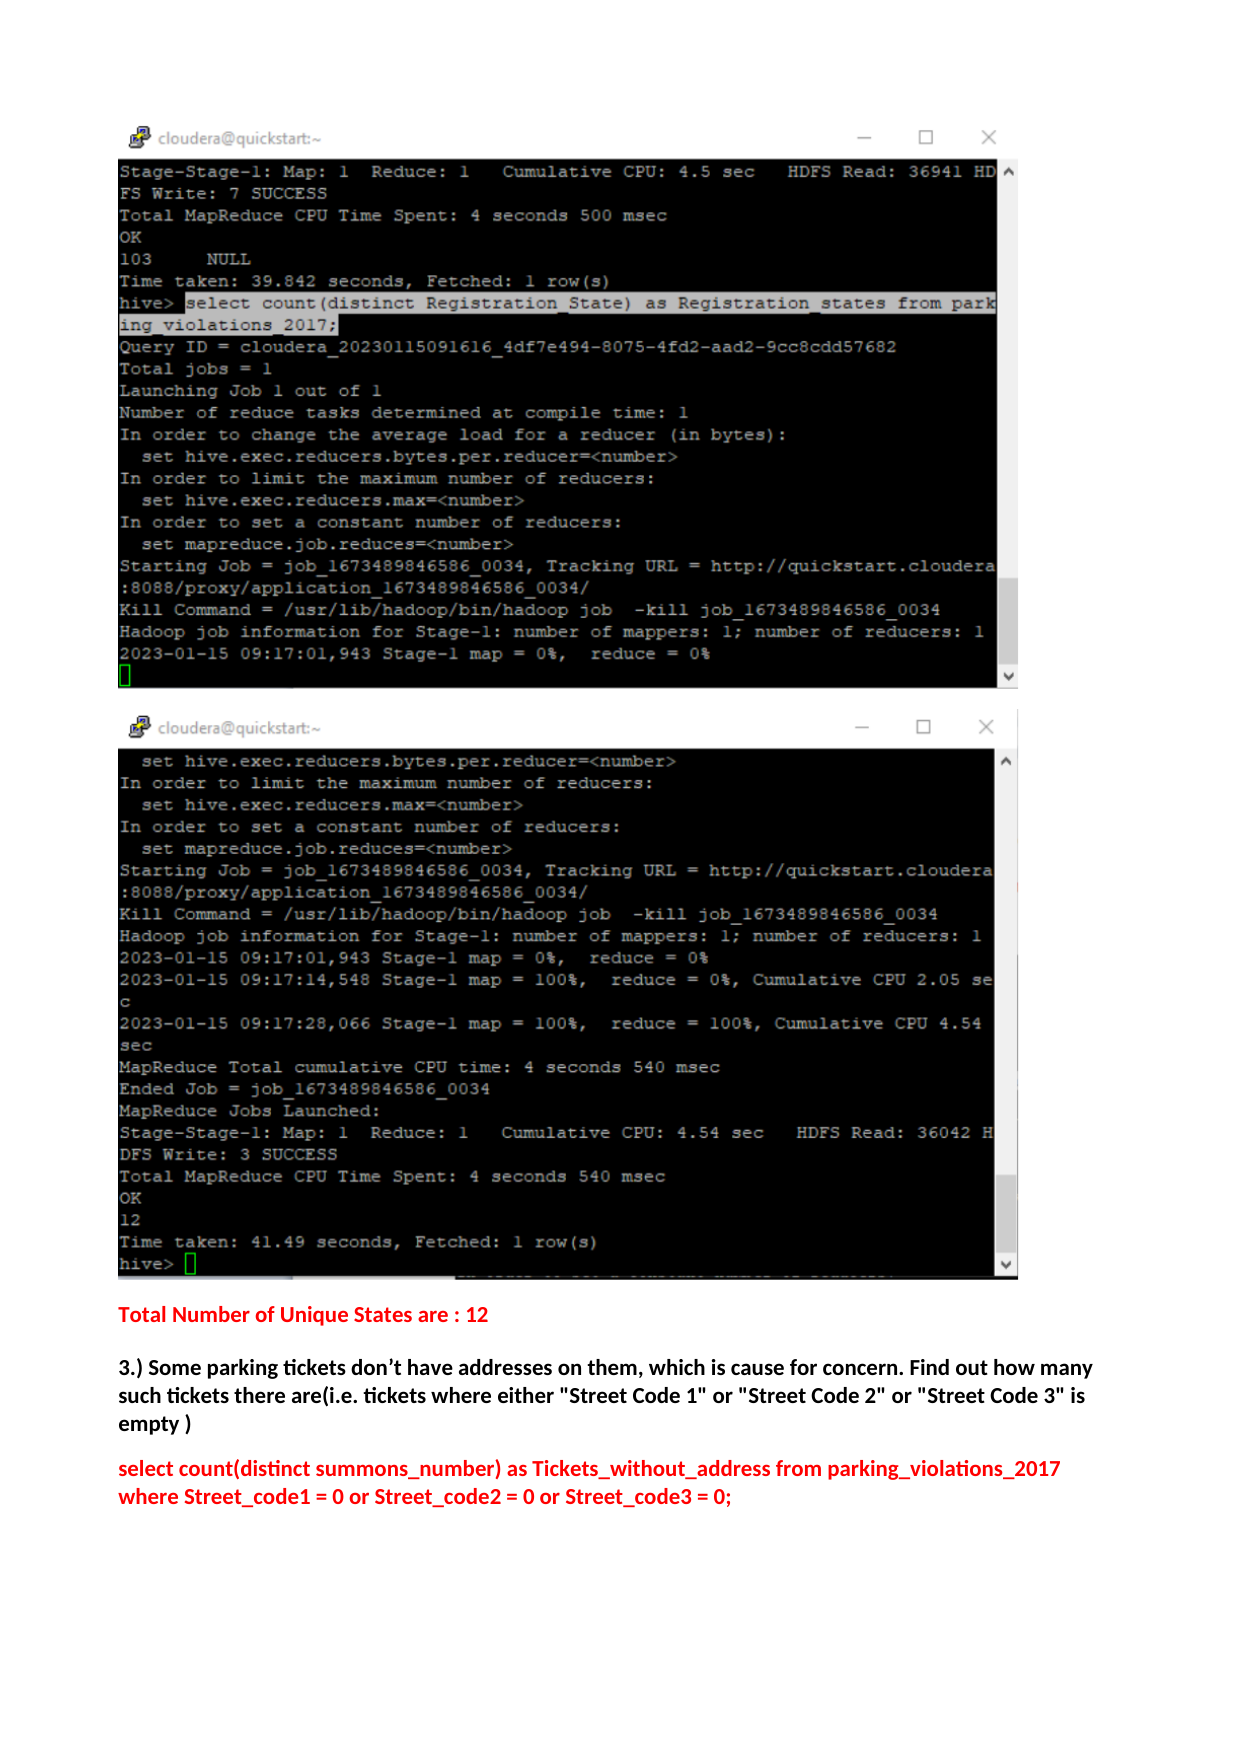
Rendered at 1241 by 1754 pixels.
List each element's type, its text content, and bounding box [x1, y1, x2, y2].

text Total Number of Unique States are : 12 [118, 1300, 1122, 1328]
text select count(distinct summons_number) as Tickets_without_address from parking_violations_2017 where Street_code1 = 0 or Street_code2 = 0 or Street_code3 = 0; [118, 1454, 1122, 1510]
text 3.) Some parking tickets don’t have addresses on them, which is cause for concern. Find out how many such tickets there are(i.e. tickets where either "Street Code 1" or "Street Code 2" or "Street Code 3" is empty ) [118, 1353, 1122, 1437]
